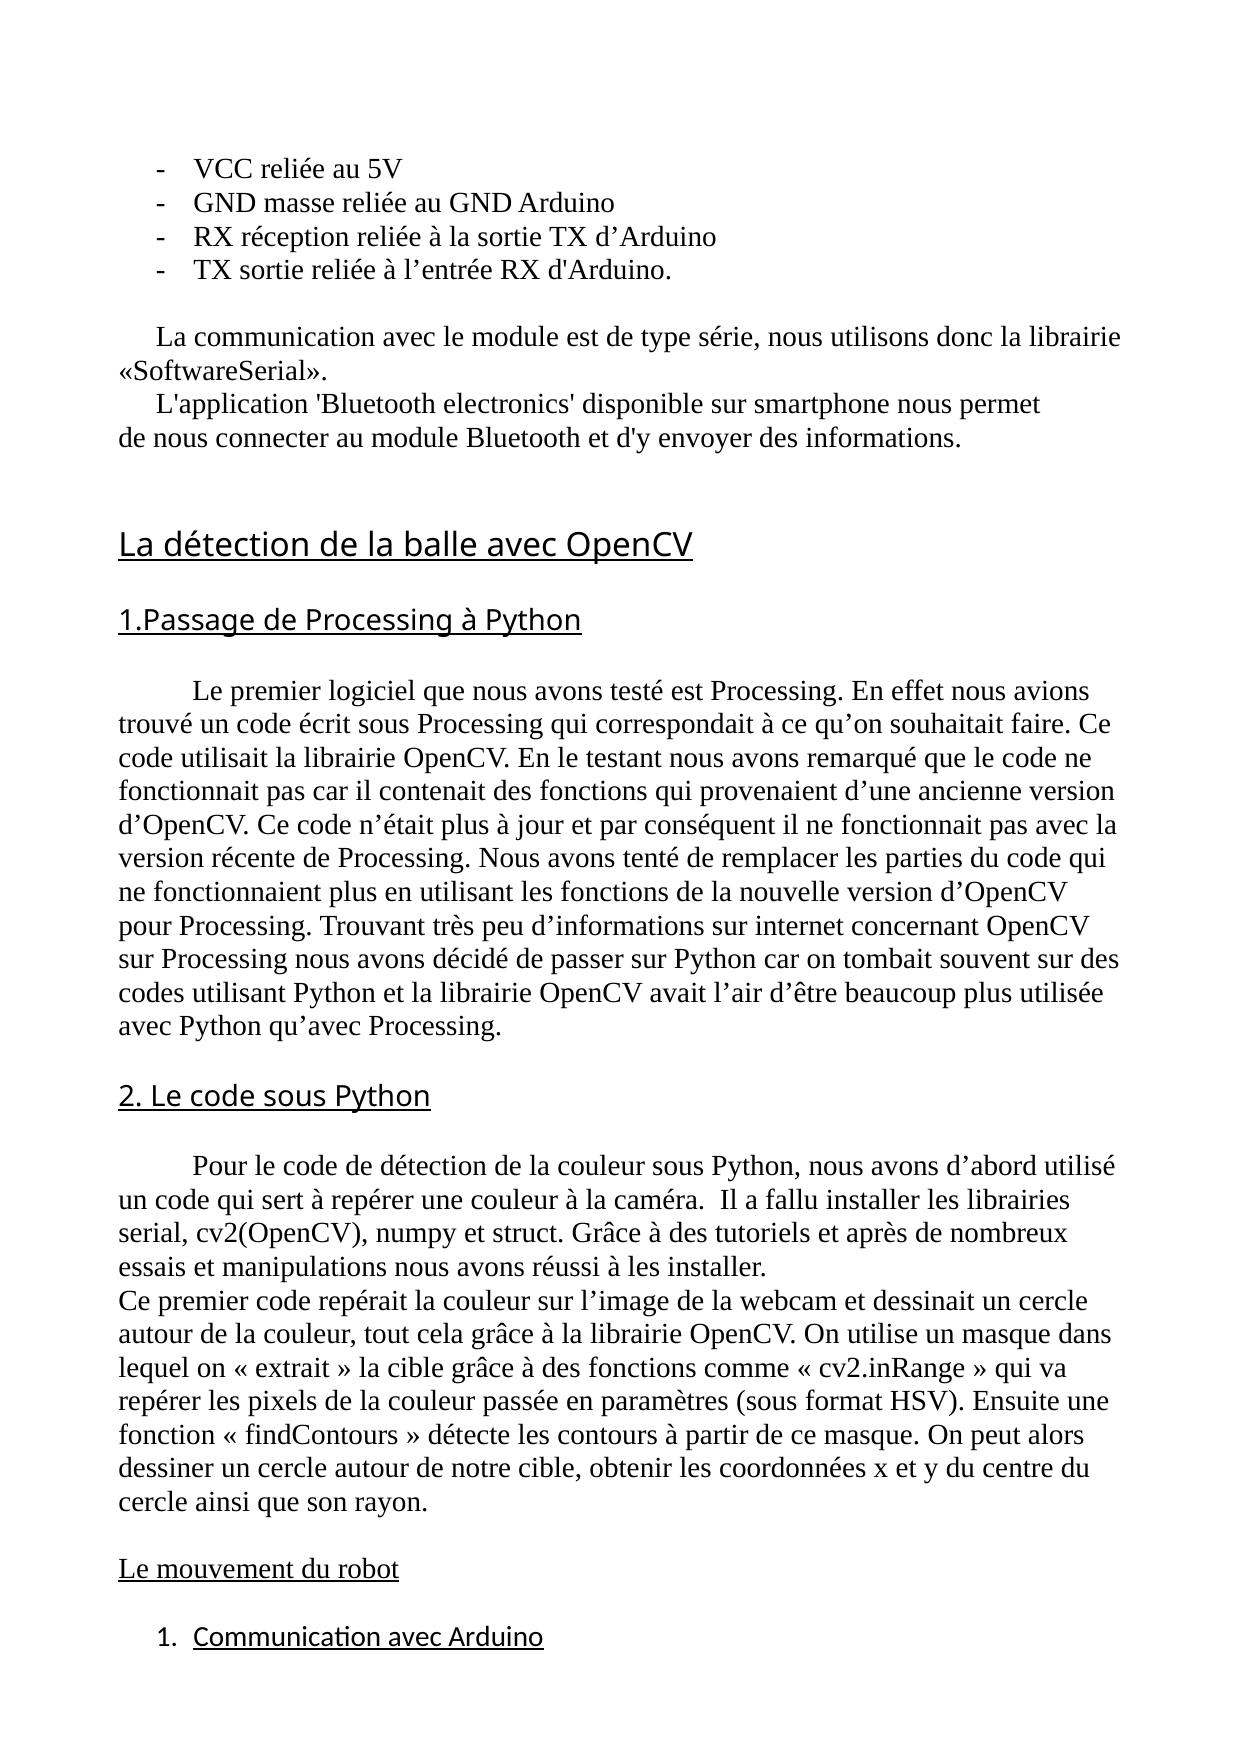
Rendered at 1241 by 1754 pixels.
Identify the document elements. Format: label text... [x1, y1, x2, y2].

text 1.Passage de Processing à Python [118, 599, 1122, 639]
list TX sortie reliée à l’entrée RX d'Arduino. [156, 252, 1122, 286]
text L'application 'Bluetooth electronics' disponible sur smartphone nous permet [118, 386, 1122, 420]
list RX réception reliée à la sortie TX d’Arduino [156, 219, 1122, 252]
text Le mouvement du robot [118, 1551, 1122, 1584]
text La détection de la balle avec OpenCV [118, 521, 1122, 566]
text Le premier logiciel que nous avons testé est Processing. En effet nous avions trouvé un code écrit sous Processing qui correspondait à ce qu’on souhaitait faire. Ce code utilisait la librairie OpenCV. En le testant nous avons remarqué que le code ne fonctionnait pas car il contenait des fonctions qui provenaient d’une ancienne version d’OpenCV. Ce code n’était plus à jour et par conséquent il ne fonctionnait pas avec la version récente de Processing. Nous avons tenté de remplacer les parties du code qui ne fonctionnaient plus en utilisant les fonctions de la nouvelle version d’OpenCV pour Processing. Trouvant très peu d’informations sur internet concernant OpenCV sur Processing nous avons décidé de passer sur Python car on tombait souvent sur des codes utilisant Python et la librairie OpenCV avait l’air d’être beaucoup plus utilisée avec Python qu’avec Processing. [118, 673, 1122, 1042]
list GND masse reliée au GND Arduino [156, 185, 1122, 219]
text de nous connecter au module Bluetooth et d'y envoyer des informations. [118, 420, 1122, 453]
text Pour le code de détection de la couleur sous Python, nous avons d’abord utilisé un code qui sert à repérer une couleur à la caméra. Il a fallu installer les librairies serial, cv2(OpenCV), numpy et struct. Grâce à des tutoriels et après de nombreux essais et manipulations nous avons réussi à les installer. Ce premier code repérait la couleur sur l’image de la webcam et dessinait un cercle autour de la couleur, tout cela grâce à la librairie OpenCV. On utilise un masque dans lequel on « extrait » la cible grâce à des fonctions comme « cv2.inRange » qui va repérer les pixels de la couleur passée en paramètres (sous format HSV). Ensuite une fonction « findContours » détecte les contours à partir de ce masque. On peut alors dessiner un cercle autour de notre cible, obtenir les coordonnées x et y du centre du cercle ainsi que son rayon. [118, 1148, 1122, 1517]
text La communication avec le module est de type série, nous utilisons donc la librairie «SoftwareSerial». [118, 319, 1122, 386]
list VCC reliée au 5V [156, 152, 1122, 185]
text 2. Le code sous Python [118, 1075, 1122, 1115]
list Communication avec Arduino [156, 1618, 1122, 1654]
